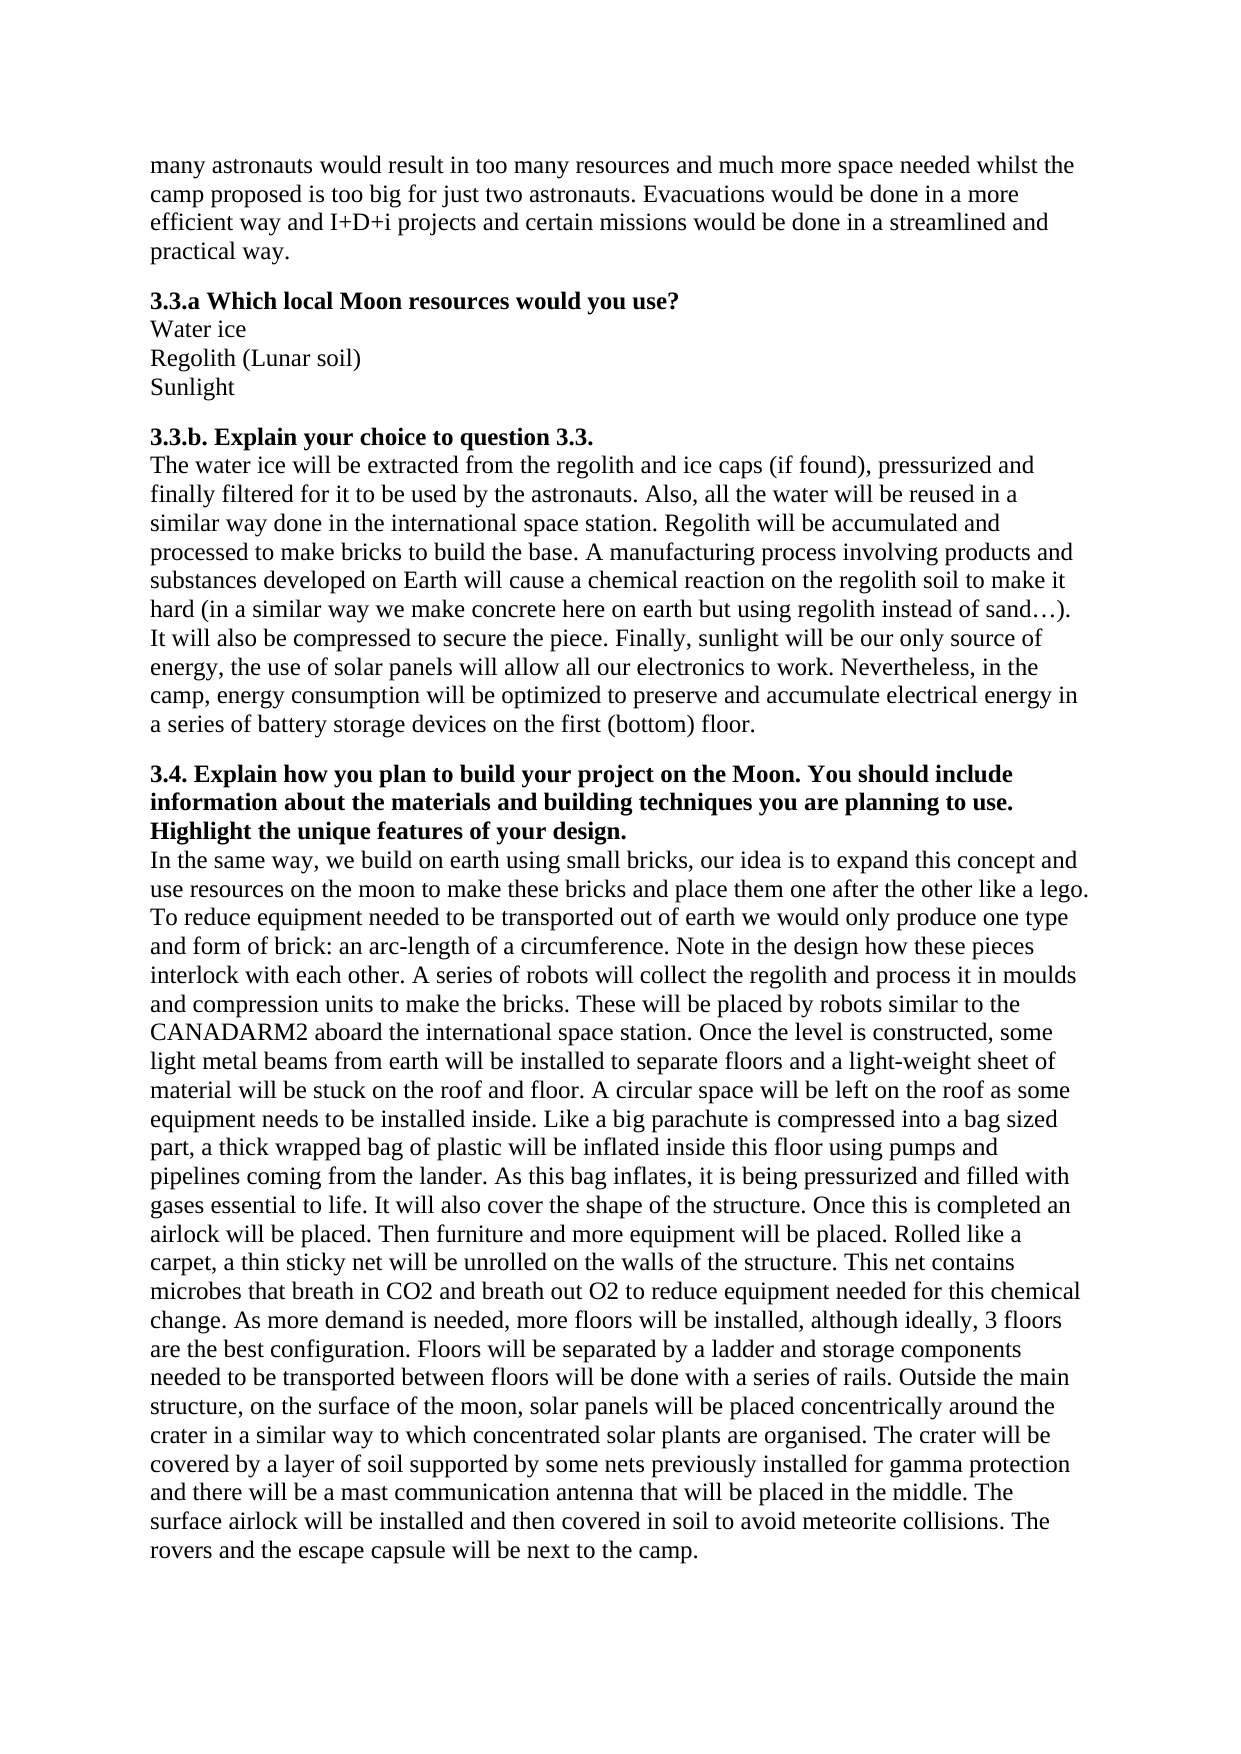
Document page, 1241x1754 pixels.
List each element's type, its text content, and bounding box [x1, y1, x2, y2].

text many astronauts would result in too many resources and much more space needed whilst the camp proposed is too big for just two astronauts. Evacuations would be done in a more efficient way and I+D+i projects and certain missions would be done in a streamlined and practical way. [150, 150, 1090, 265]
text 3.4. Explain how you plan to build your project on the Moon. You should include information about the materials and building techniques you are planning to use. Highlight the unique features of your design. In the same way, we build on earth using small bricks, our idea is to expand this concept and use resources on the moon to make these bricks and place them one after the other like a lego. To reduce equipment needed to be transported out of earth we would only produce one type and form of brick: an arc-length of a circumference. Note in the design how these pieces interlock with each other. A series of robots will collect the regolith and process it in moulds and compression units to make the bricks. These will be placed by robots similar to the CANADARM2 aboard the international space station. Once the level is constructed, some light metal beams from earth will be installed to separate floors and a light-weight sheet of material will be stuck on the roof and floor. A circular space will be left on the roof as some equipment needs to be installed inside. Like a big parachute is compressed into a bag sized part, a thick wrapped bag of plastic will be inflated inside this floor using pumps and pipelines coming from the lander. As this bag inflates, it is being pressurized and filled with gases essential to life. It will also cover the shape of the structure. Once this is completed an airlock will be placed. Then furniture and more equipment will be placed. Rolled like a carpet, a thin sticky net will be unrolled on the walls of the structure. This net contains microbes that breath in CO2 and breath out O2 to reduce equipment needed for this chemical change. As more demand is needed, more floors will be installed, although ideally, 3 floors are the best configuration. Floors will be separated by a ladder and storage components needed to be transported between floors will be done with a series of rails. Outside the main structure, on the surface of the moon, solar panels will be placed concentrically around the crater in a similar way to which concentrated solar plants are organised. The crater will be covered by a layer of soil supported by some nets previously installed for gamma protection and there will be a mast communication antenna that will be placed in the middle. The surface airlock will be installed and then covered in soil to avoid meteorite collisions. The rovers and the escape capsule will be next to the camp. [150, 759, 1090, 1564]
text 3.3.b. Explain your choice to question 3.3. The water ice will be extracted from the regolith and ice caps (if found), pressurized and finally filtered for it to be used by the astronauts. Also, all the water will be reused in a similar way done in the international space station. Regolith will be accumulated and processed to make bricks to build the base. A manufacturing process involving products and substances developed on Earth will cause a chemical reaction on the regolith soil to make it hard (in a similar way we make concrete here on earth but using regolith instead of sand…). It will also be compressed to secure the piece. Finally, sunlight will be our only source of energy, the use of solar panels will allow all our electronics to work. Nevertheless, in the camp, energy consumption will be optimized to preserve and accumulate electrical energy in a series of battery storage devices on the first (bottom) floor. [150, 422, 1090, 738]
text 3.3.a Which local Moon resources would you use? Water ice Regolith (Lunar soil) Sunlight [150, 286, 1090, 401]
